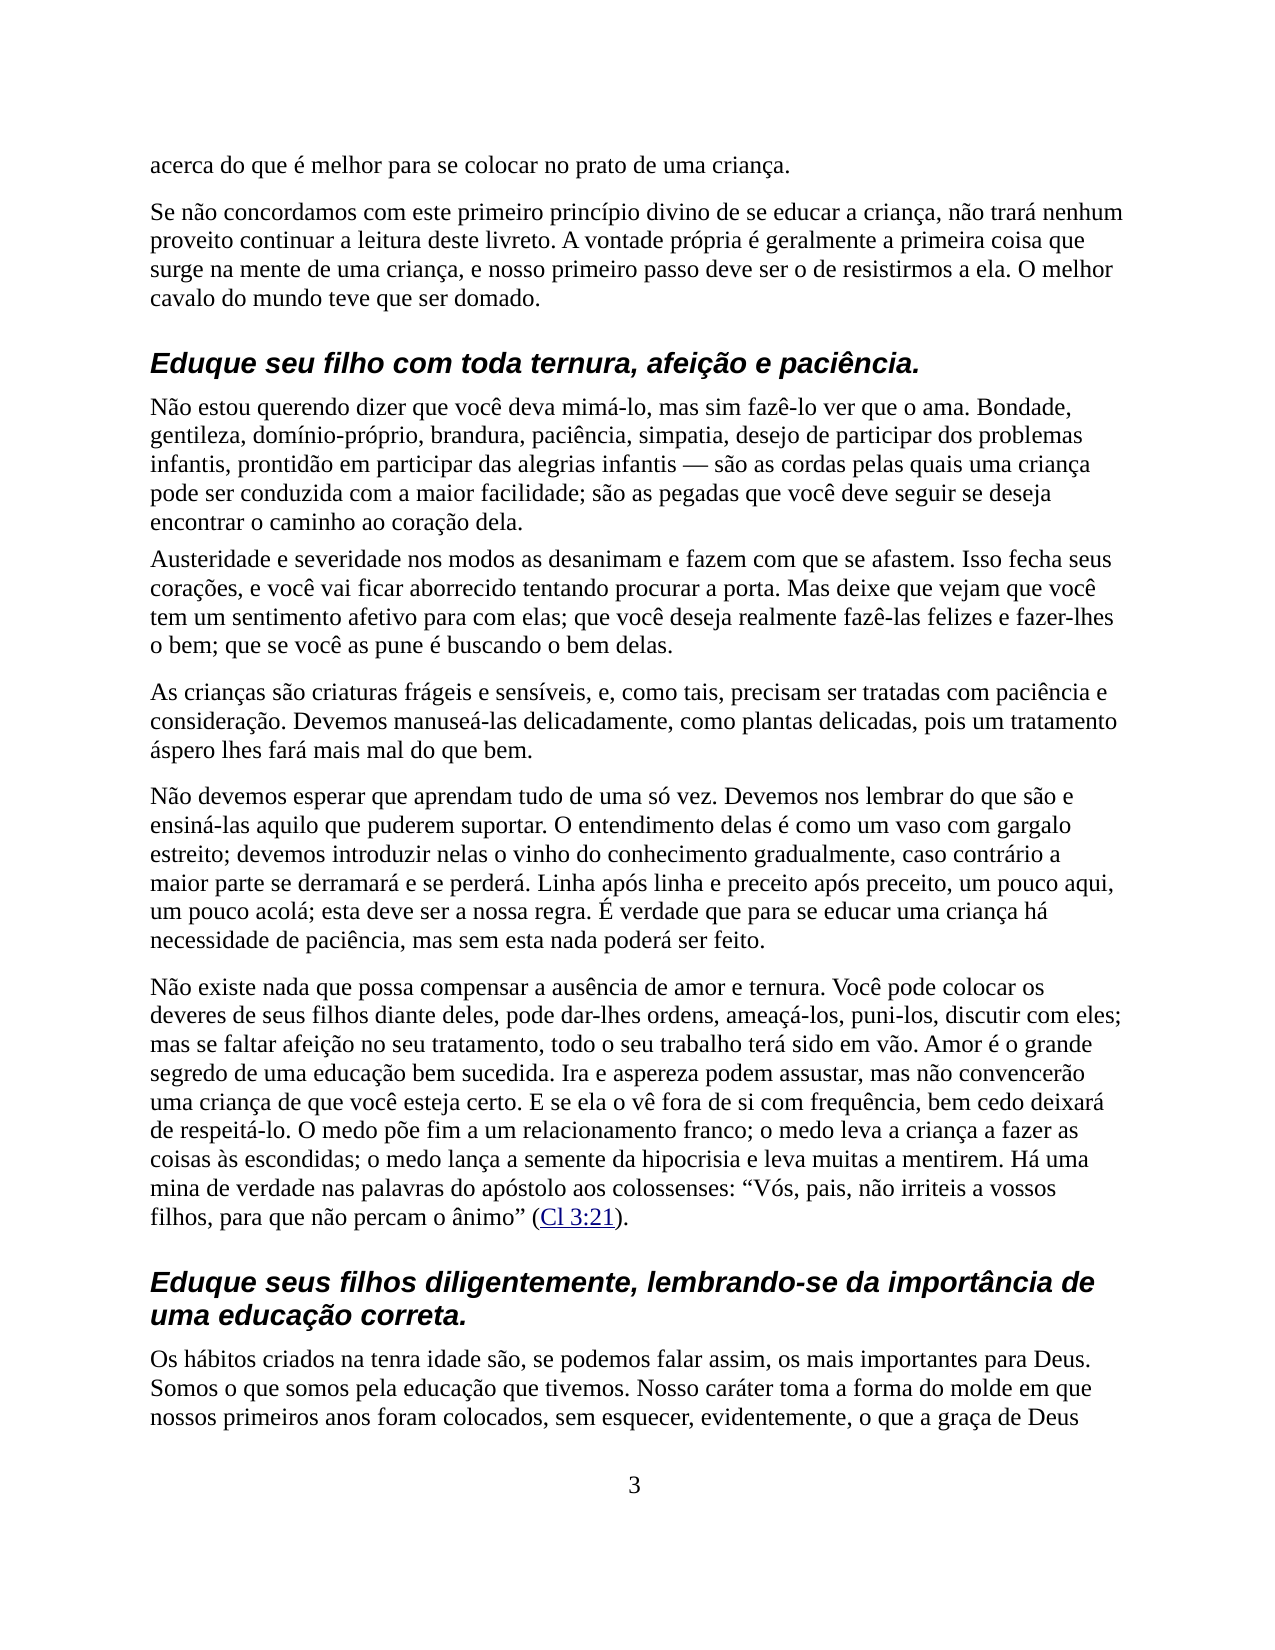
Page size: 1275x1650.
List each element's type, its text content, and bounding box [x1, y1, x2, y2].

subtitle Eduque seus filhos diligentemente, lembrando-se da importância de uma educação correta. [150, 1264, 1125, 1332]
text Os hábitos criados na tenra idade são, se podemos falar assim, os mais importantes para Deus. Somos o que somos pela educação que tivemos. Nosso caráter toma a forma do molde em que nossos primeiros anos foram colocados, sem esquecer, evidentemente, o que a graça de Deus [150, 1344, 1125, 1430]
subtitle Eduque seu filho com toda ternura, afeição e paciência. [150, 346, 1125, 379]
text As crianças são criaturas frágeis e sensíveis, e, como tais, precisam ser tratadas com paciência e consideração. Devemos manuseá-las delicadamente, como plantas delicadas, pois um tratamento áspero lhes fará mais mal do que bem. [150, 677, 1125, 763]
text Austeridade e severidade nos modos as desanimam e fazem com que se afastem. Isso fecha seus corações, e você vai ficar aborrecido tentando procurar a porta. Mas deixe que vejam que você tem um sentimento afetivo para com elas; que você deseja realmente fazê-las felizes e fazer-lhes o bem; que se você as pune é buscando o bem delas. [150, 544, 1125, 659]
text Se não concordamos com este primeiro princípio divino de se educar a criança, não trará nenhum proveito continuar a leitura deste livreto. A vontade própria é geralmente a primeira coisa que surge na mente de uma criança, e nosso primeiro passo deve ser o de resistirmos a ela. O melhor cavalo do mundo teve que ser domado. [150, 197, 1125, 312]
text Não devemos esperar que aprendam tudo de uma só vez. Devemos nos lembrar do que são e ensiná-las aquilo que puderem suportar. O entendimento delas é como um vaso com gargalo estreito; devemos introduzir nelas o vinho do conhecimento gradualmente, caso contrário a maior parte se derramará e se perderá. Linha após linha e preceito após preceito, um pouco aqui, um pouco acolá; esta deve ser a nossa regra. É verdade que para se educar uma criança há necessidade de paciência, mas sem esta nada poderá ser feito. [150, 781, 1125, 954]
text acerca do que é melhor para se colocar no prato de uma criança. [150, 150, 1125, 179]
text Não existe nada que possa compensar a ausência de amor e ternura. Você pode colocar os deveres de seus filhos diante deles, pode dar-lhes ordens, ameaçá-los, puni-los, discutir com eles; mas se faltar afeição no seu tratamento, todo o seu trabalho terá sido em vão. Amor é o grande segredo de uma educação bem sucedida. Ira e aspereza podem assustar, mas não convencerão uma criança de que você esteja certo. E se ela o vê fora de si com frequência, bem cedo deixará de respeitá-lo. O medo põe fim a um relacionamento franco; o medo leva a criança a fazer as coisas às escondidas; o medo lança a semente da hipocrisia e leva muitas a mentirem. Há uma mina de verdade nas palavras do apóstolo aos colossenses: “Vós, pais, não irriteis a vossos filhos, para que não percam o ânimo” (Cl 3:21). [150, 972, 1125, 1231]
text Não estou querendo dizer que você deva mimá-lo, mas sim fazê-lo ver que o ama. Bondade, gentileza, domínio-próprio, brandura, paciência, simpatia, desejo de participar dos problemas infantis, prontidão em participar das alegrias infantis — são as cordas pelas quais uma criança pode ser conduzida com a maior facilidade; são as pegadas que você deve seguir se deseja encontrar o caminho ao coração dela. [150, 392, 1125, 535]
